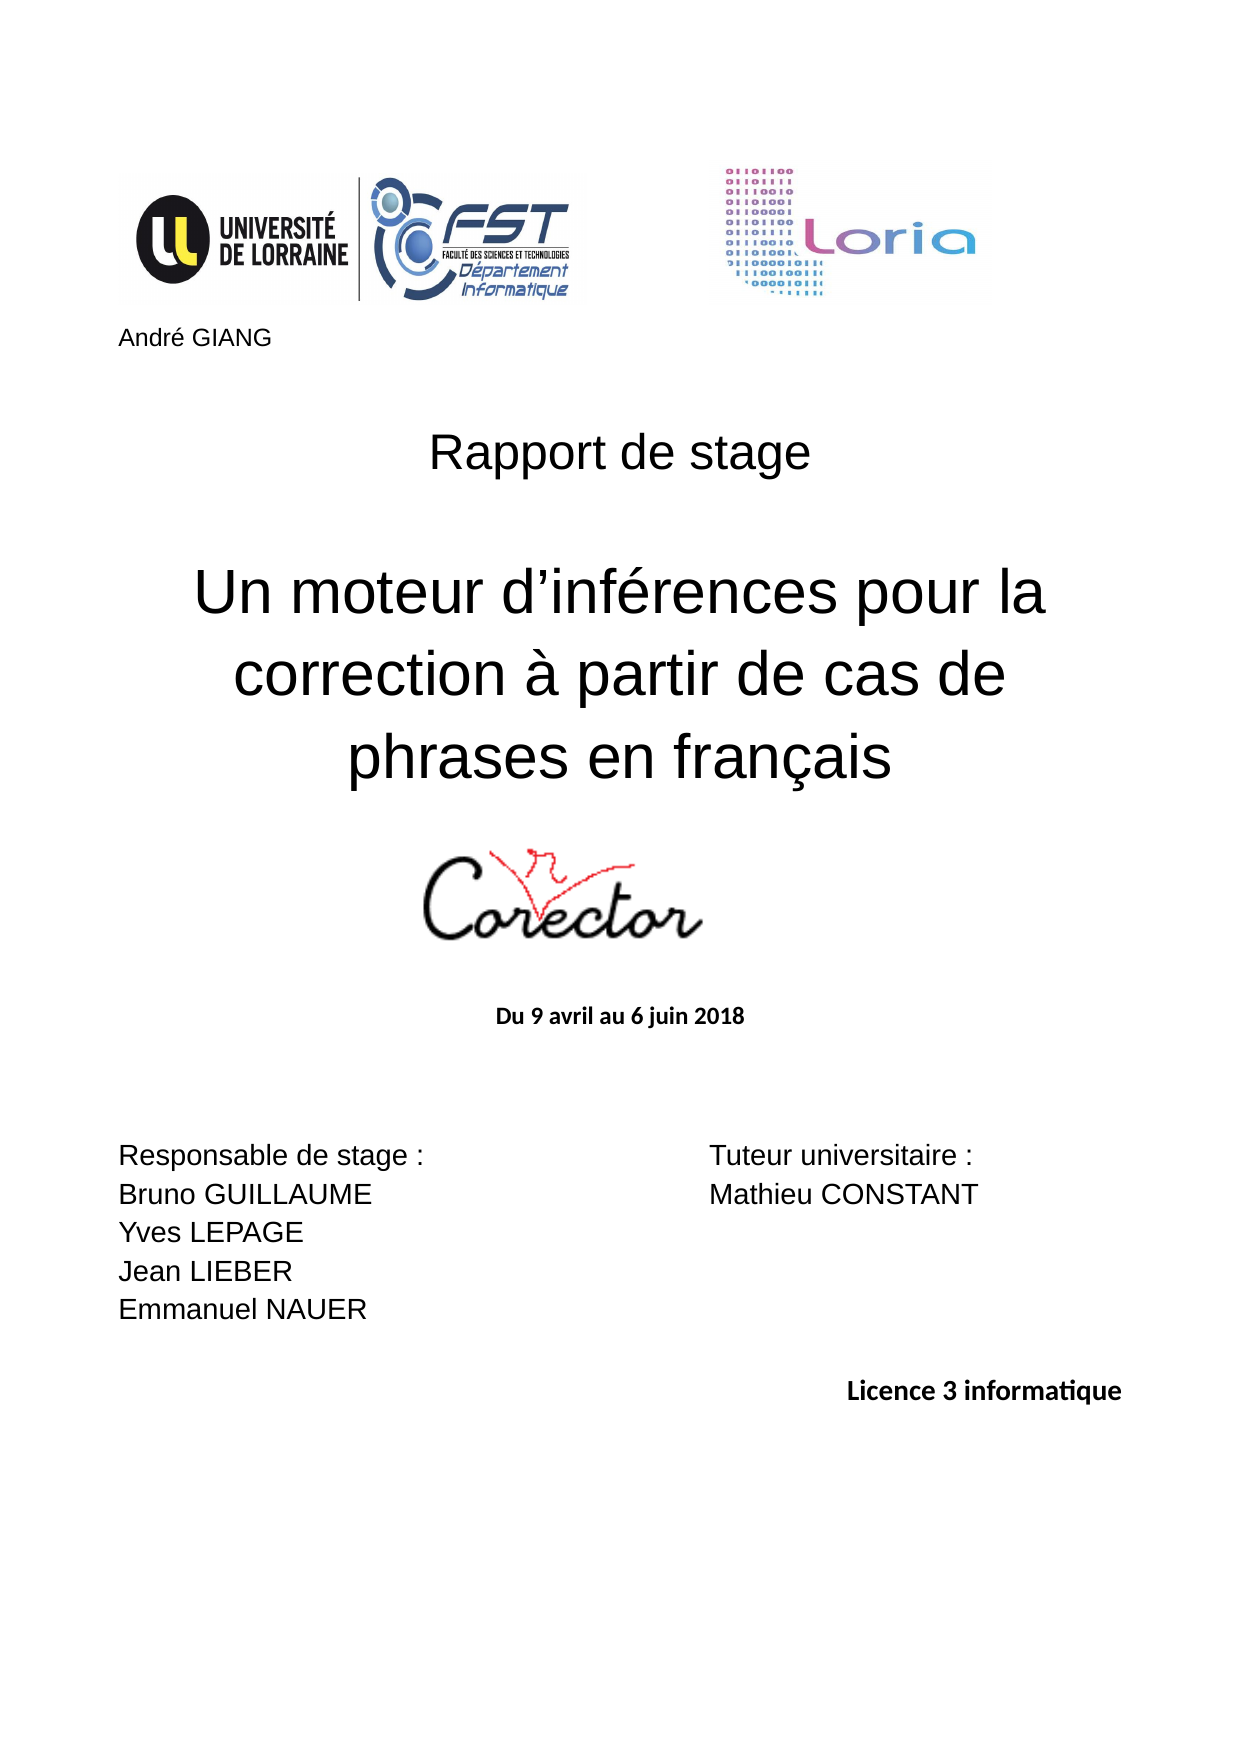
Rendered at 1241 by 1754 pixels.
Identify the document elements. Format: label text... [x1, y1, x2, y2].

text Responsable de stage : Tuteur universitaire : [118, 1138, 1122, 1172]
text Jean LIEBER [118, 1254, 1122, 1287]
text Rapport de stage [118, 422, 1122, 480]
text Yves LEPAGE [118, 1215, 1122, 1249]
picture [118, 173, 587, 305]
text Emmanuel NAUER [118, 1292, 1122, 1326]
text Licence 3 informatique [118, 1372, 1122, 1407]
text André GIANG [118, 323, 1122, 352]
text Du 9 avril au 6 juin 2018 [118, 1001, 1122, 1031]
picture [708, 159, 992, 305]
text Bruno GUILLAUME Mathieu CONSTANT [118, 1177, 1122, 1210]
text Un moteur d’inférences pour la correction à partir de cas de phrases en français [118, 554, 1122, 791]
picture [409, 840, 720, 965]
